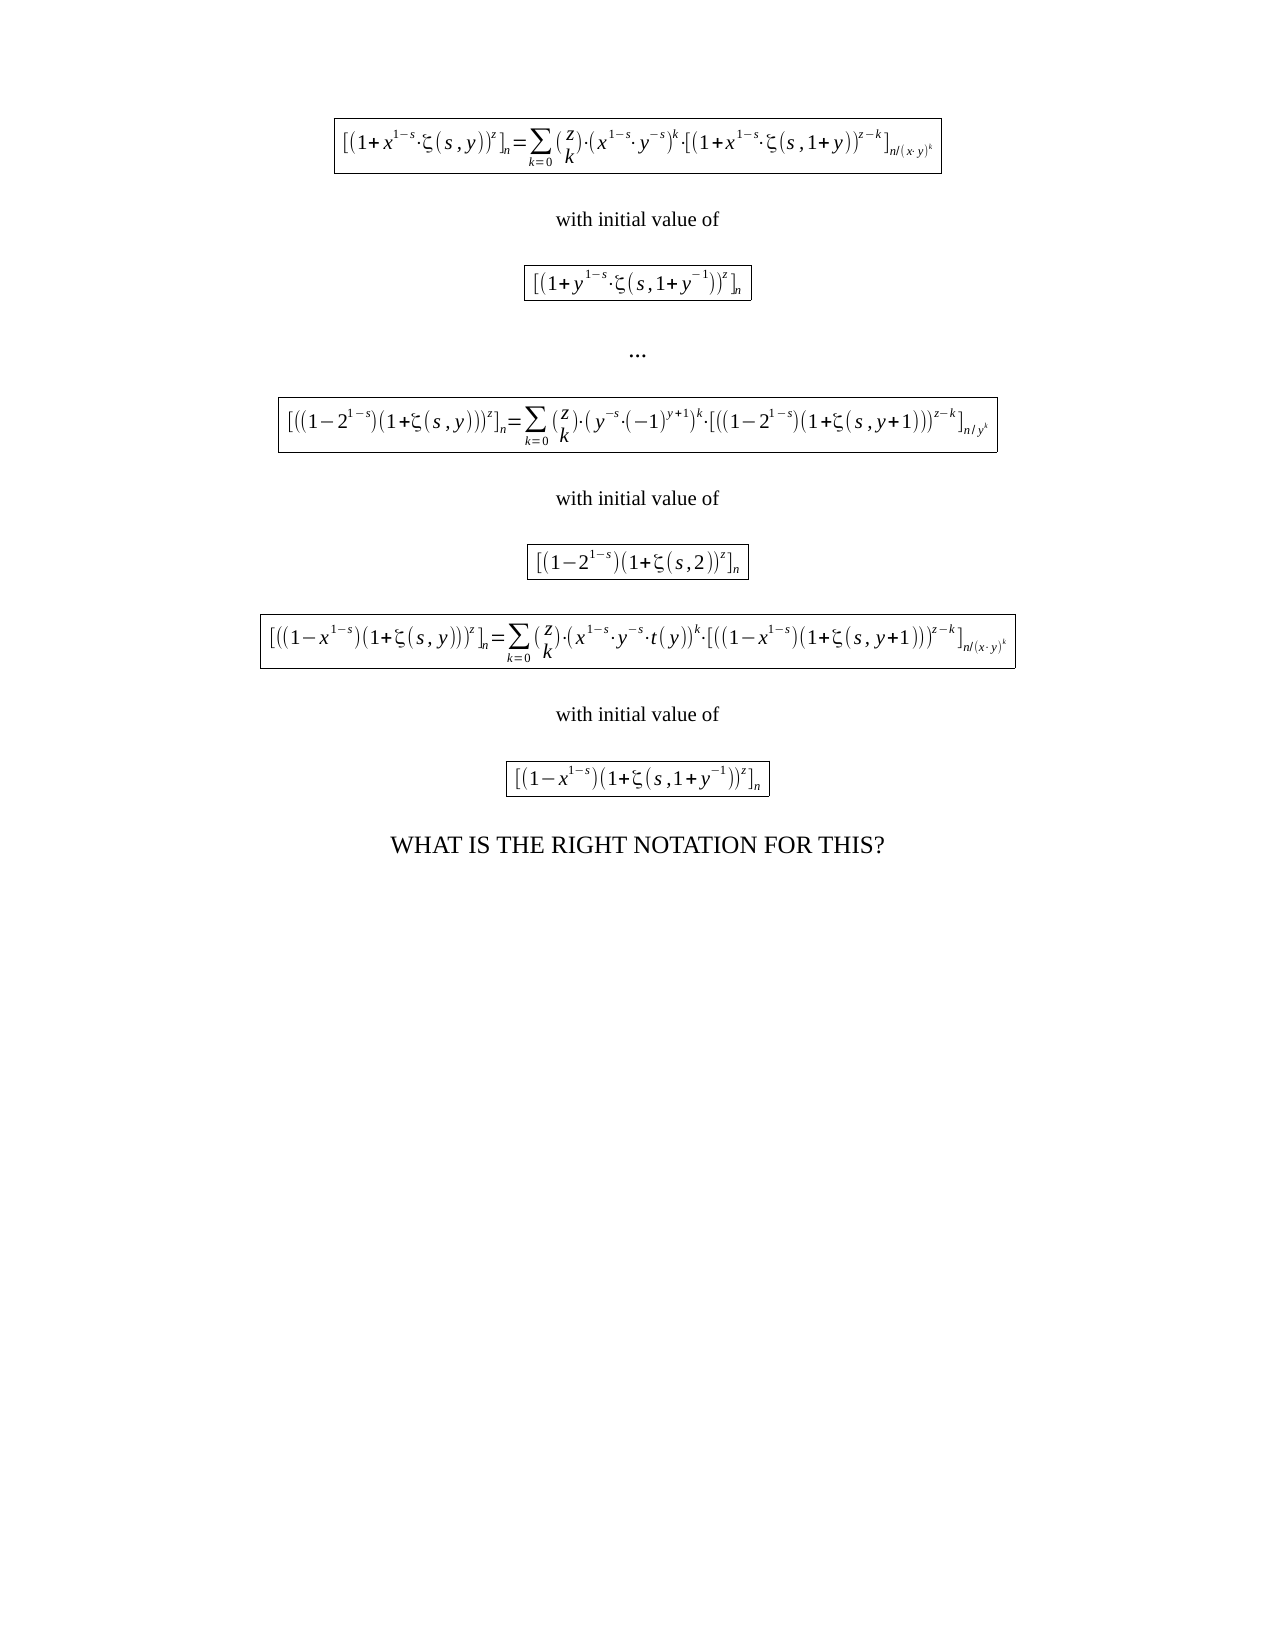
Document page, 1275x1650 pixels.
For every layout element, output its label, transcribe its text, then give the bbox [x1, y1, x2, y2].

text with initial value of [118, 702, 1157, 726]
text ... [118, 334, 1157, 363]
text with initial value of [118, 486, 1157, 510]
text WHAT IS THE RIGHT NOTATION FOR THIS? [118, 830, 1157, 859]
text with initial value of [118, 207, 1157, 231]
